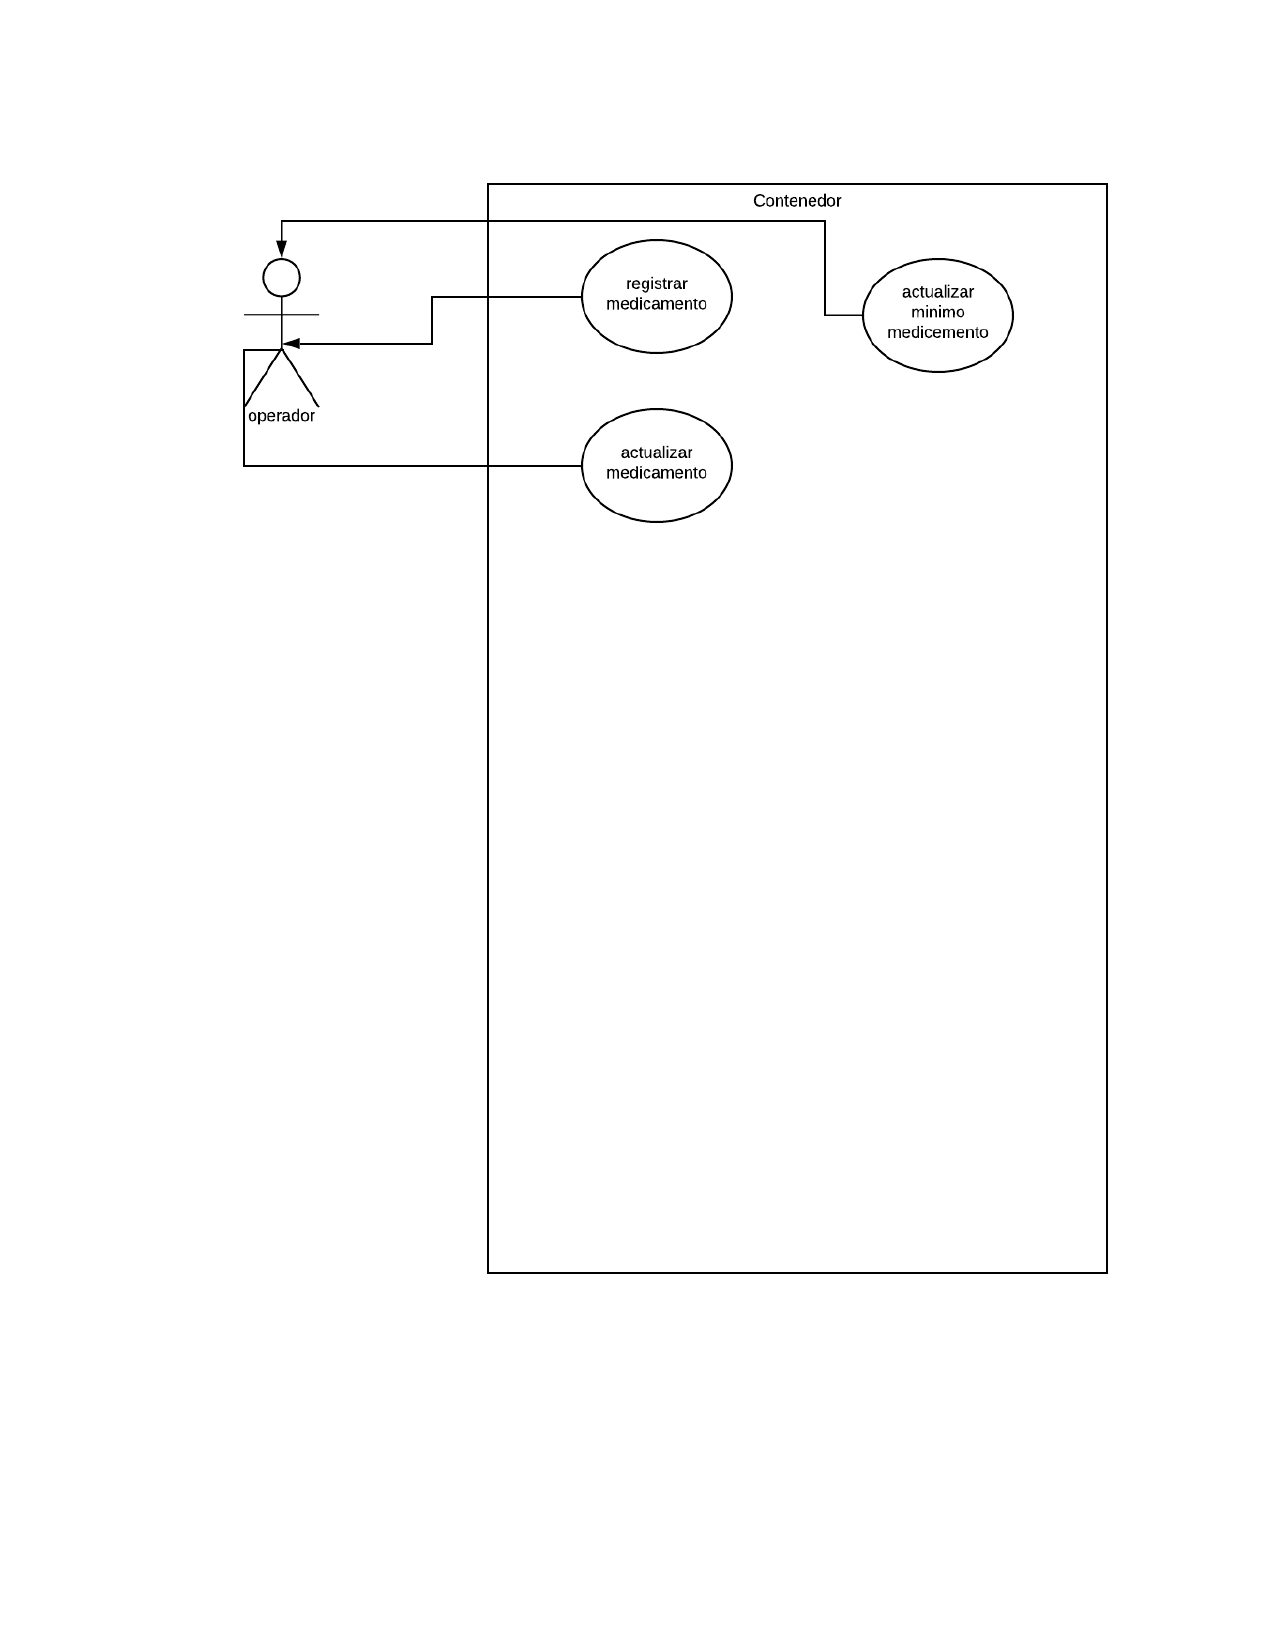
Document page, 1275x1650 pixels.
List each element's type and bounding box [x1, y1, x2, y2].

picture [131, 146, 1144, 1310]
